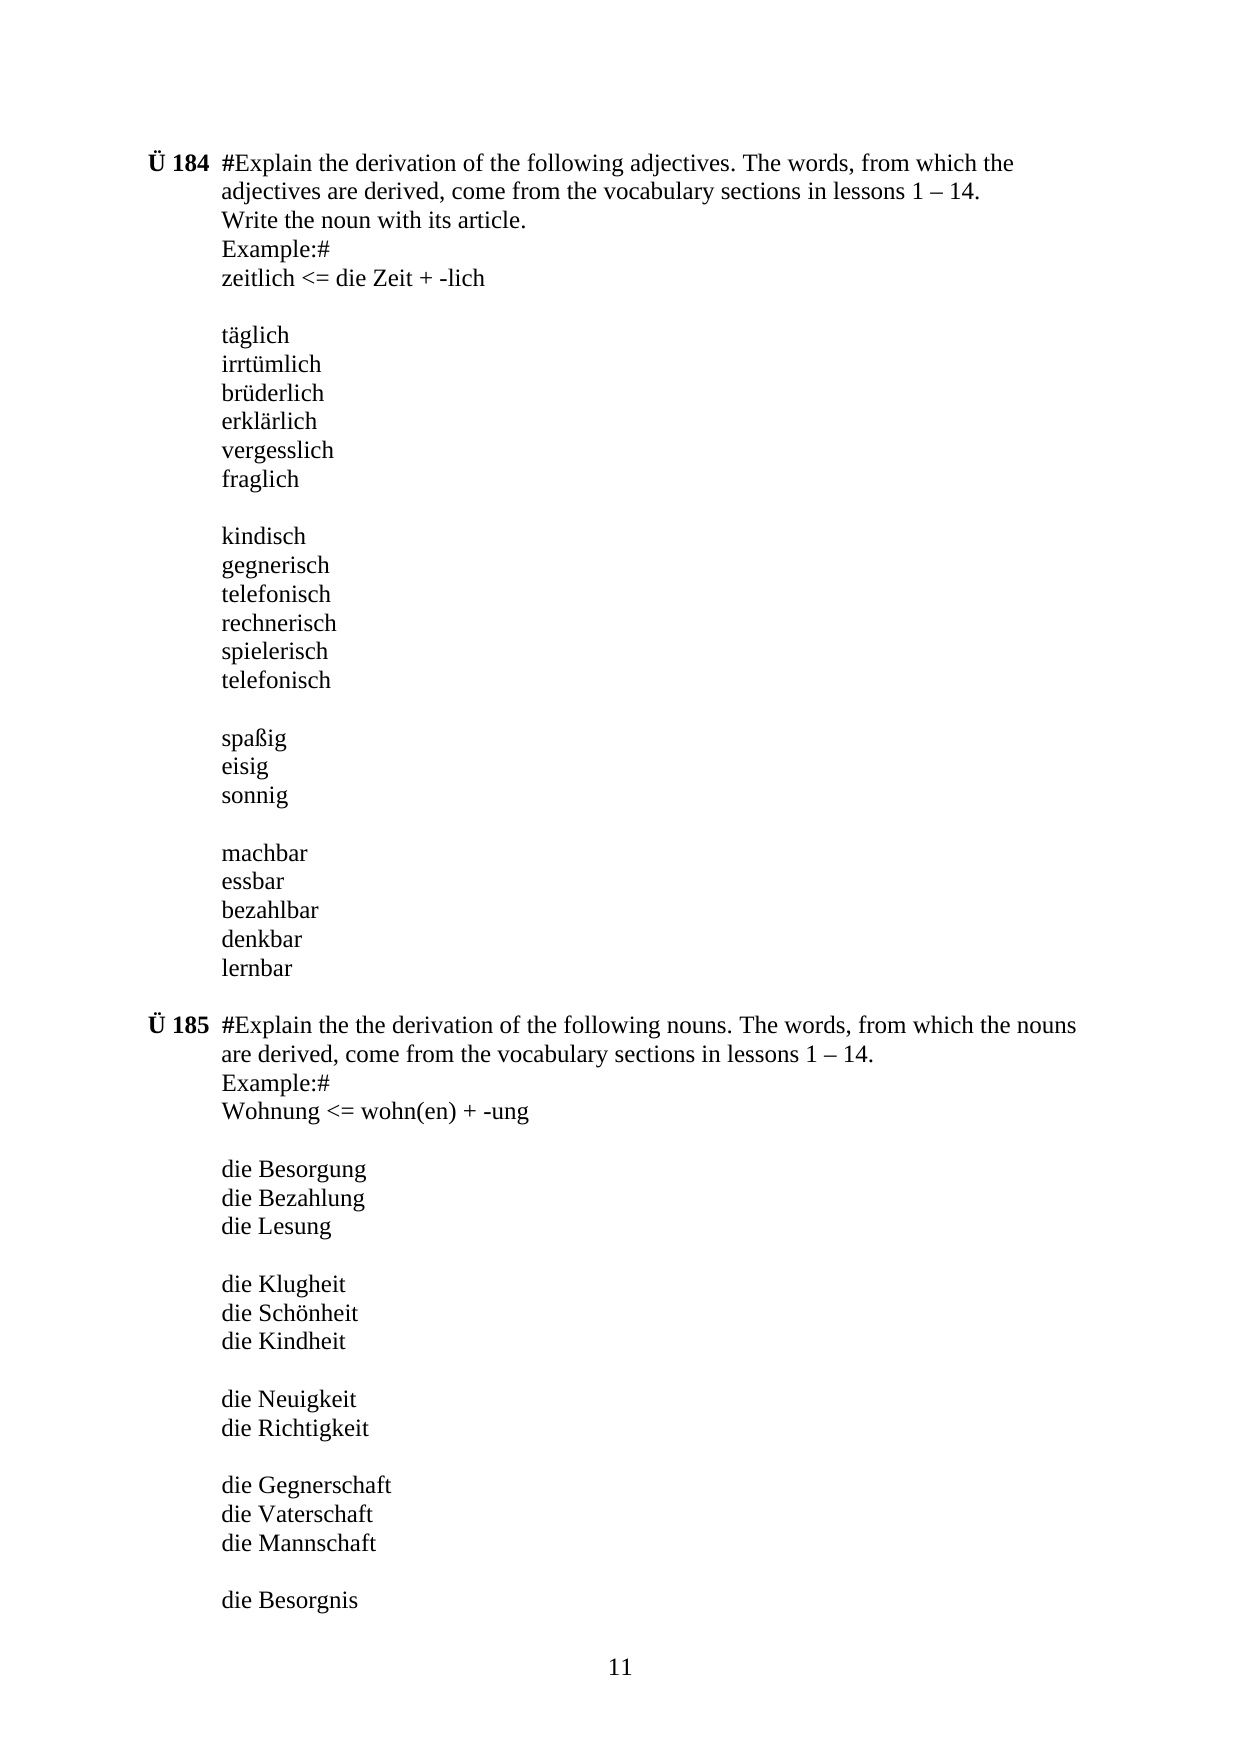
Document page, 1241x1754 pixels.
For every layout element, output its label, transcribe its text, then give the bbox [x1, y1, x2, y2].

text bezahlbar [148, 895, 1093, 924]
text die Lesung [221, 1211, 1093, 1240]
text telefonisch [148, 665, 1093, 694]
text Wohnung <= wohn(en) + -ung [148, 1096, 1093, 1125]
subtitle Ü 184 #Explain the derivation of the following adjectives. The words, from which the adjectives are derived, come from the vocabulary sections in lessons 1 – 14. [148, 148, 1093, 205]
text spielerisch [148, 636, 1093, 665]
text die Schönheit [148, 1298, 1093, 1326]
text fraglich [148, 464, 1093, 493]
text spaßig [148, 723, 1093, 751]
text die Besorgnis [148, 1585, 1093, 1614]
text denkbar [148, 924, 1093, 953]
text die Mannschaft [148, 1528, 1093, 1556]
text brüderlich [148, 378, 1093, 406]
text die Besorgung [148, 1154, 1093, 1183]
text die Kindheit [148, 1326, 1093, 1355]
text irrtümlich [148, 349, 1093, 378]
text lernbar [148, 953, 1093, 981]
text Write the noun with its article. [148, 205, 1093, 234]
text erklärlich [148, 406, 1093, 435]
text machbar [148, 838, 1093, 866]
text die Neuigkeit [221, 1384, 1093, 1413]
text gegnerisch [148, 550, 1093, 579]
text täglich [148, 320, 1093, 349]
text Example:# [148, 234, 1093, 263]
text die Vaterschaft [221, 1499, 1093, 1528]
text rechnerisch [148, 608, 1093, 636]
text kindisch [148, 521, 1093, 550]
subtitle Ü 185 #Explain the the derivation of the following nouns. The words, from which the nouns are derived, come from the vocabulary sections in lessons 1 – 14. [148, 1010, 1093, 1068]
text vergesslich [148, 435, 1093, 464]
text die Bezahlung [148, 1183, 1093, 1211]
text sonnig [148, 780, 1093, 809]
text zeitlich <= die Zeit + -lich [148, 263, 1093, 291]
text die Klugheit [148, 1269, 1093, 1298]
text telefonisch [148, 579, 1093, 608]
text eisig [148, 751, 1093, 780]
text Example:# [148, 1068, 1093, 1096]
text die Richtigkeit [221, 1413, 1093, 1441]
text die Gegnerschaft [221, 1470, 1093, 1499]
text essbar [148, 866, 1093, 895]
